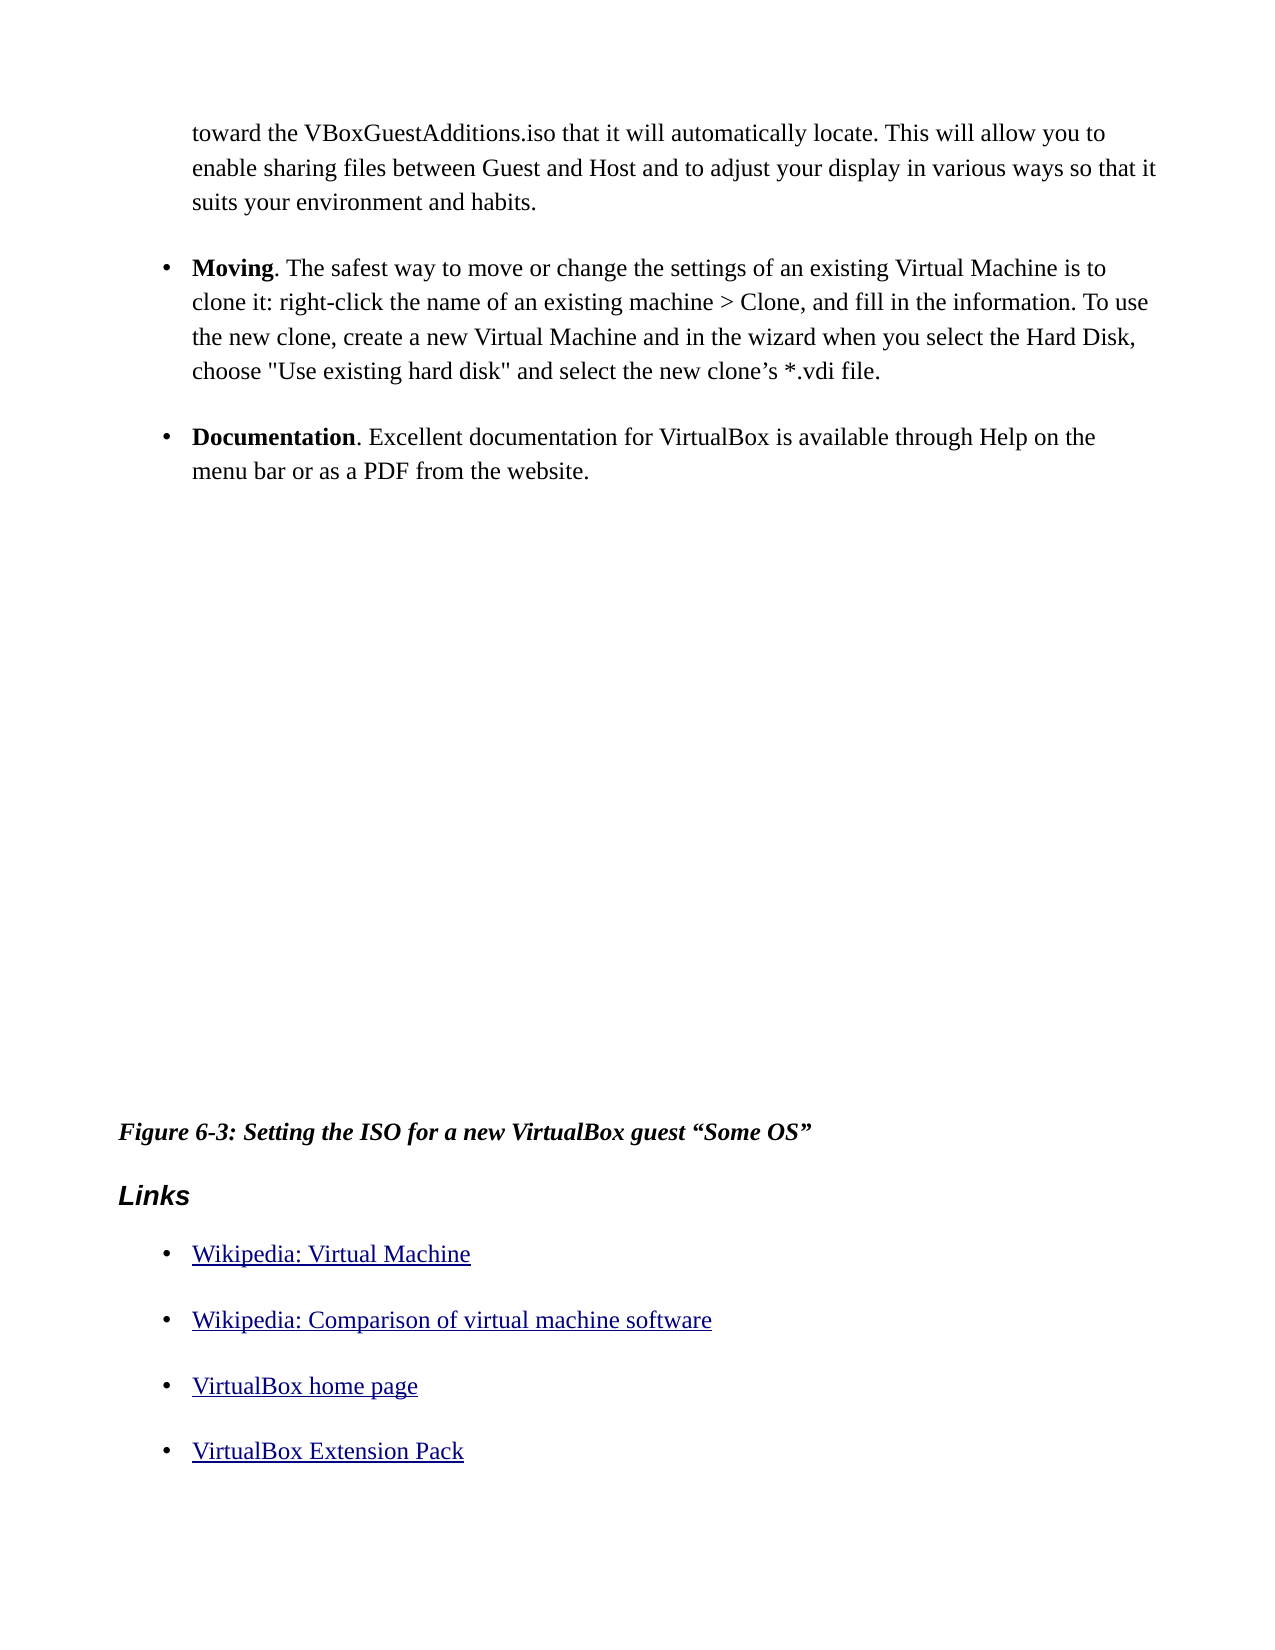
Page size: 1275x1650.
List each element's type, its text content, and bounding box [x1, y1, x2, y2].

list VirtualBox Extension Pack [162, 1436, 1157, 1465]
text Figure 6-3: Setting the ISO for a new VirtualBox guest “Some OS” [118, 1117, 1157, 1145]
list Wikipedia: Comparison of virtual machine software [162, 1305, 1157, 1334]
list toward the VBoxGuestAdditions.iso that it will automatically locate. This will allow you to enable sharing files between Guest and Host and to adjust your display in various ways so that it suits your environment and habits. [162, 118, 1157, 216]
list Moving. The safest way to move or change the settings of an existing Virtual Machine is to clone it: right-click the name of an existing machine > Clone, and fill in the information. To use the new clone, create a new Virtual Machine and in the wizard when you select the Hard Disk, choose "Use existing hard disk" and select the new clone’s *.vdi file. [162, 253, 1157, 385]
list VirtualBox home page [162, 1371, 1157, 1399]
list Documentation. Excellent documentation for VirtualBox is available through Help on the menu bar or as a PDF from the website. [162, 422, 1157, 485]
list Wikipedia: Virtual Machine [162, 1239, 1157, 1268]
subtitle Links [118, 1179, 1157, 1211]
